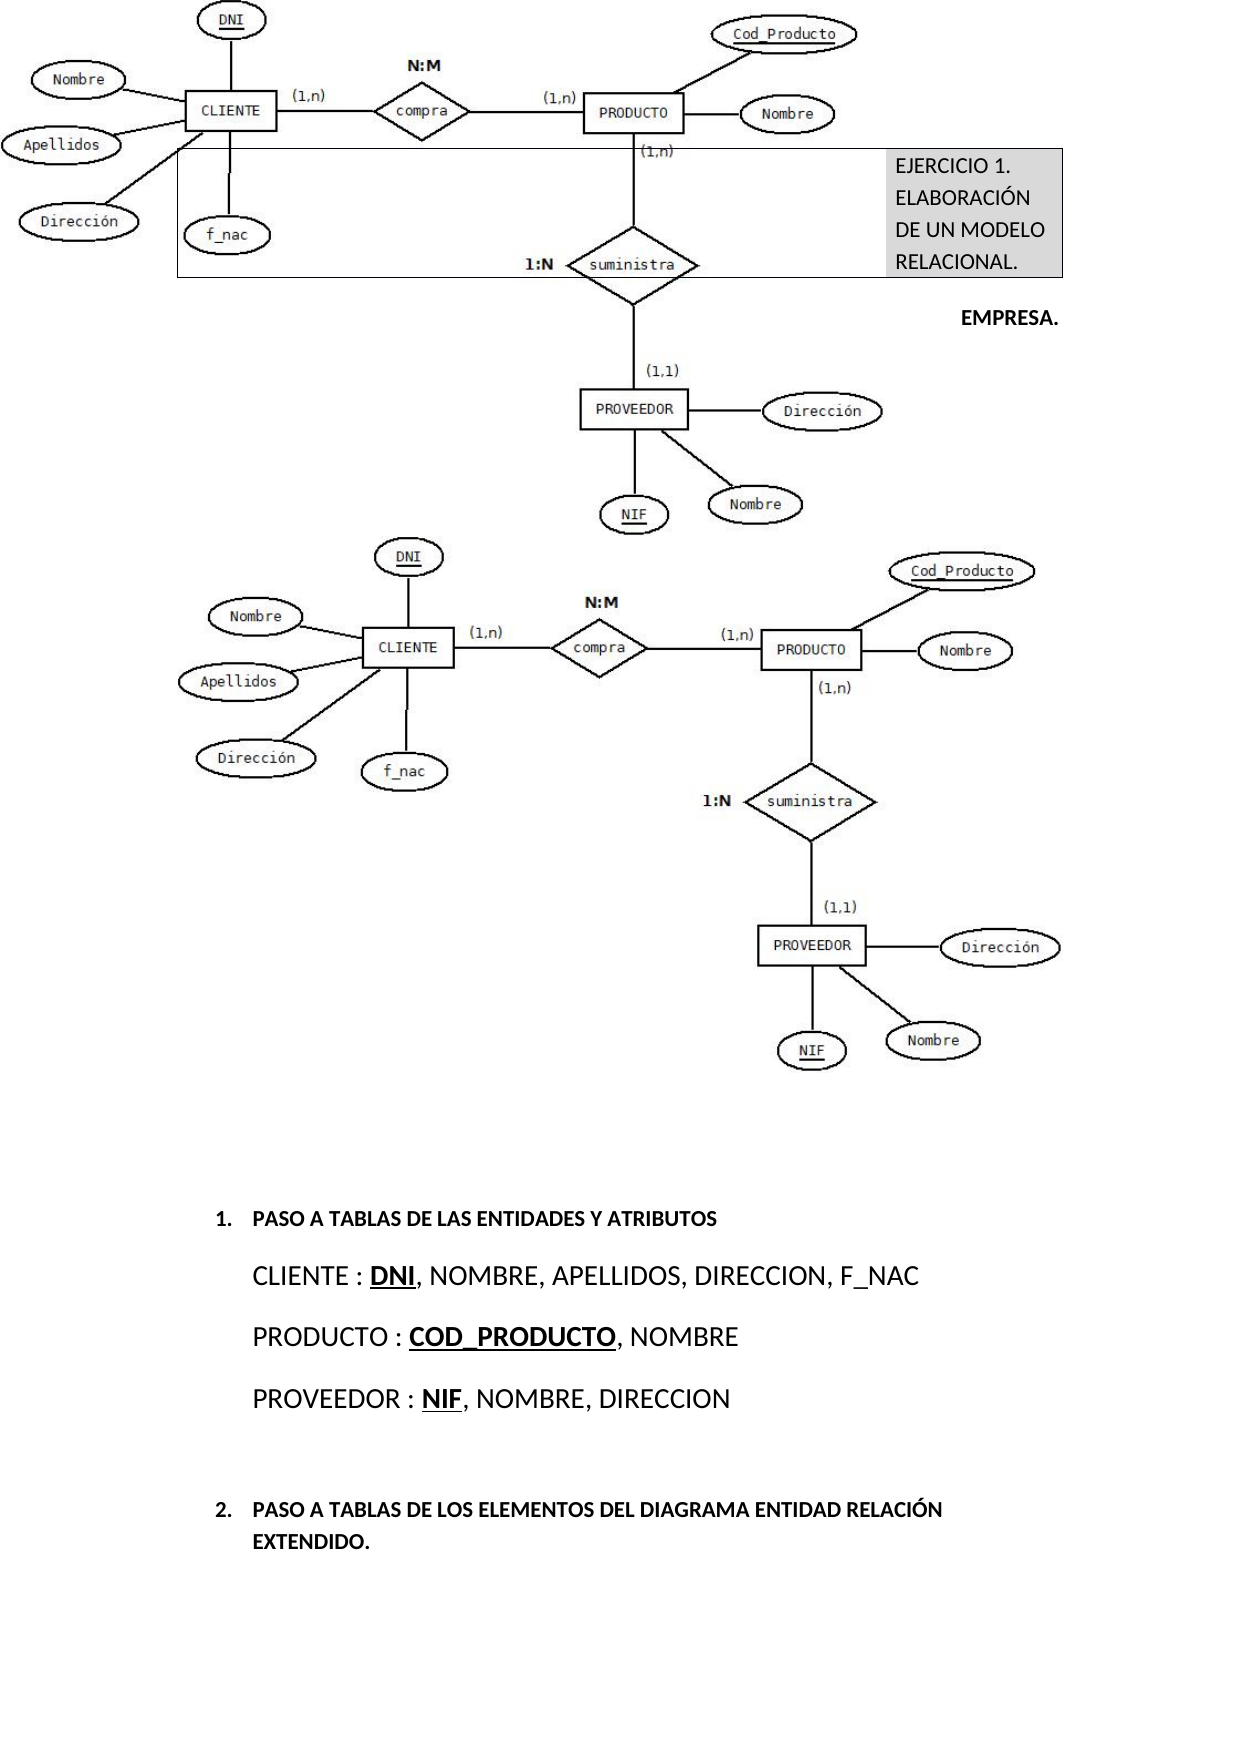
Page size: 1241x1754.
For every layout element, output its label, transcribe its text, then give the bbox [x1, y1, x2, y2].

list PROVEEDOR : NIF, NOMBRE, DIRECCION [252, 1380, 1063, 1416]
picture [178, 149, 886, 277]
list PASO A TABLAS DE LAS ENTIDADES Y ATRIBUTOS [215, 1204, 1063, 1232]
list PRODUCTO : COD_PRODUCTO, NOMBRE [252, 1318, 1063, 1354]
text EJERCICIO 1. ELABORACIÓN DE UN MODELO RELACIONAL. [886, 149, 1062, 277]
list EMPRESA. [886, 303, 1063, 331]
list CLIENTE : DNI, NOMBRE, APELLIDOS, DIRECCION, F_NAC [252, 1257, 1063, 1292]
list PASO A TABLAS DE LOS ELEMENTOS DEL DIAGRAMA ENTIDAD RELACIÓN EXTENDIDO. [215, 1495, 1063, 1555]
picture [0, 0, 1063, 1073]
